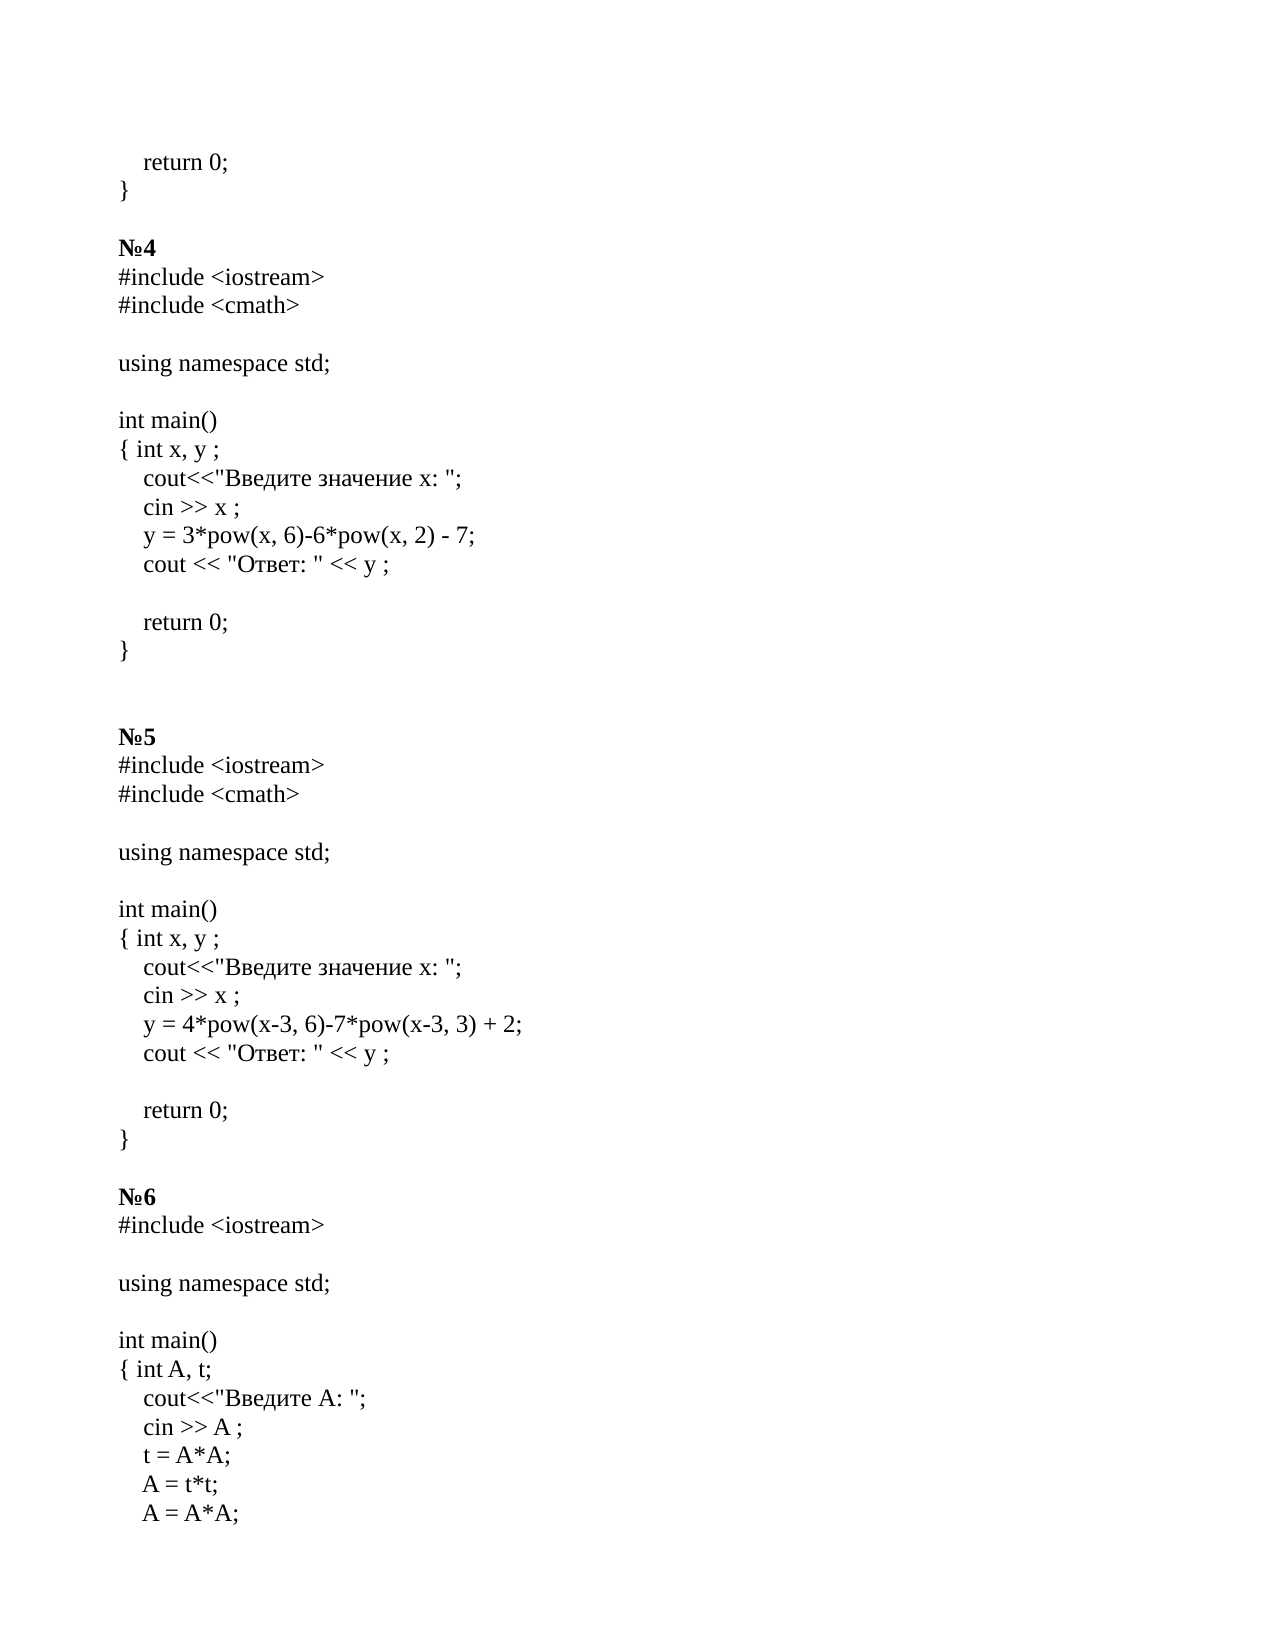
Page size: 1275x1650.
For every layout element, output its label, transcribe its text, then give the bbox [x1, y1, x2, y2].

text #include <iostream> #include <cmath> using namespace std; int main() { int x, y ; cout<<"Введите значение х: "; cin >> x ; y = 4*pow(x-3, 6)-7*pow(x-3, 3) + 2; cout << "Ответ: " << y ; return 0; } [118, 751, 1157, 1182]
text №4 [118, 233, 1157, 262]
text №6 [118, 1182, 1157, 1211]
text №5 [118, 722, 1157, 751]
text #include <iostream> using namespace std; int main() { int A, t; cout<<"Введите А: "; cin >> A ; t = A*A; A = t*t; A = A*A; [118, 1211, 1157, 1527]
text return 0; } [118, 118, 1157, 204]
text #include <iostream> #include <cmath> using namespace std; int main() { int x, y ; cout<<"Введите значение х: "; cin >> x ; y = 3*pow(x, 6)-6*pow(x, 2) - 7; cout << "Ответ: " << y ; return 0; } [118, 262, 1157, 693]
